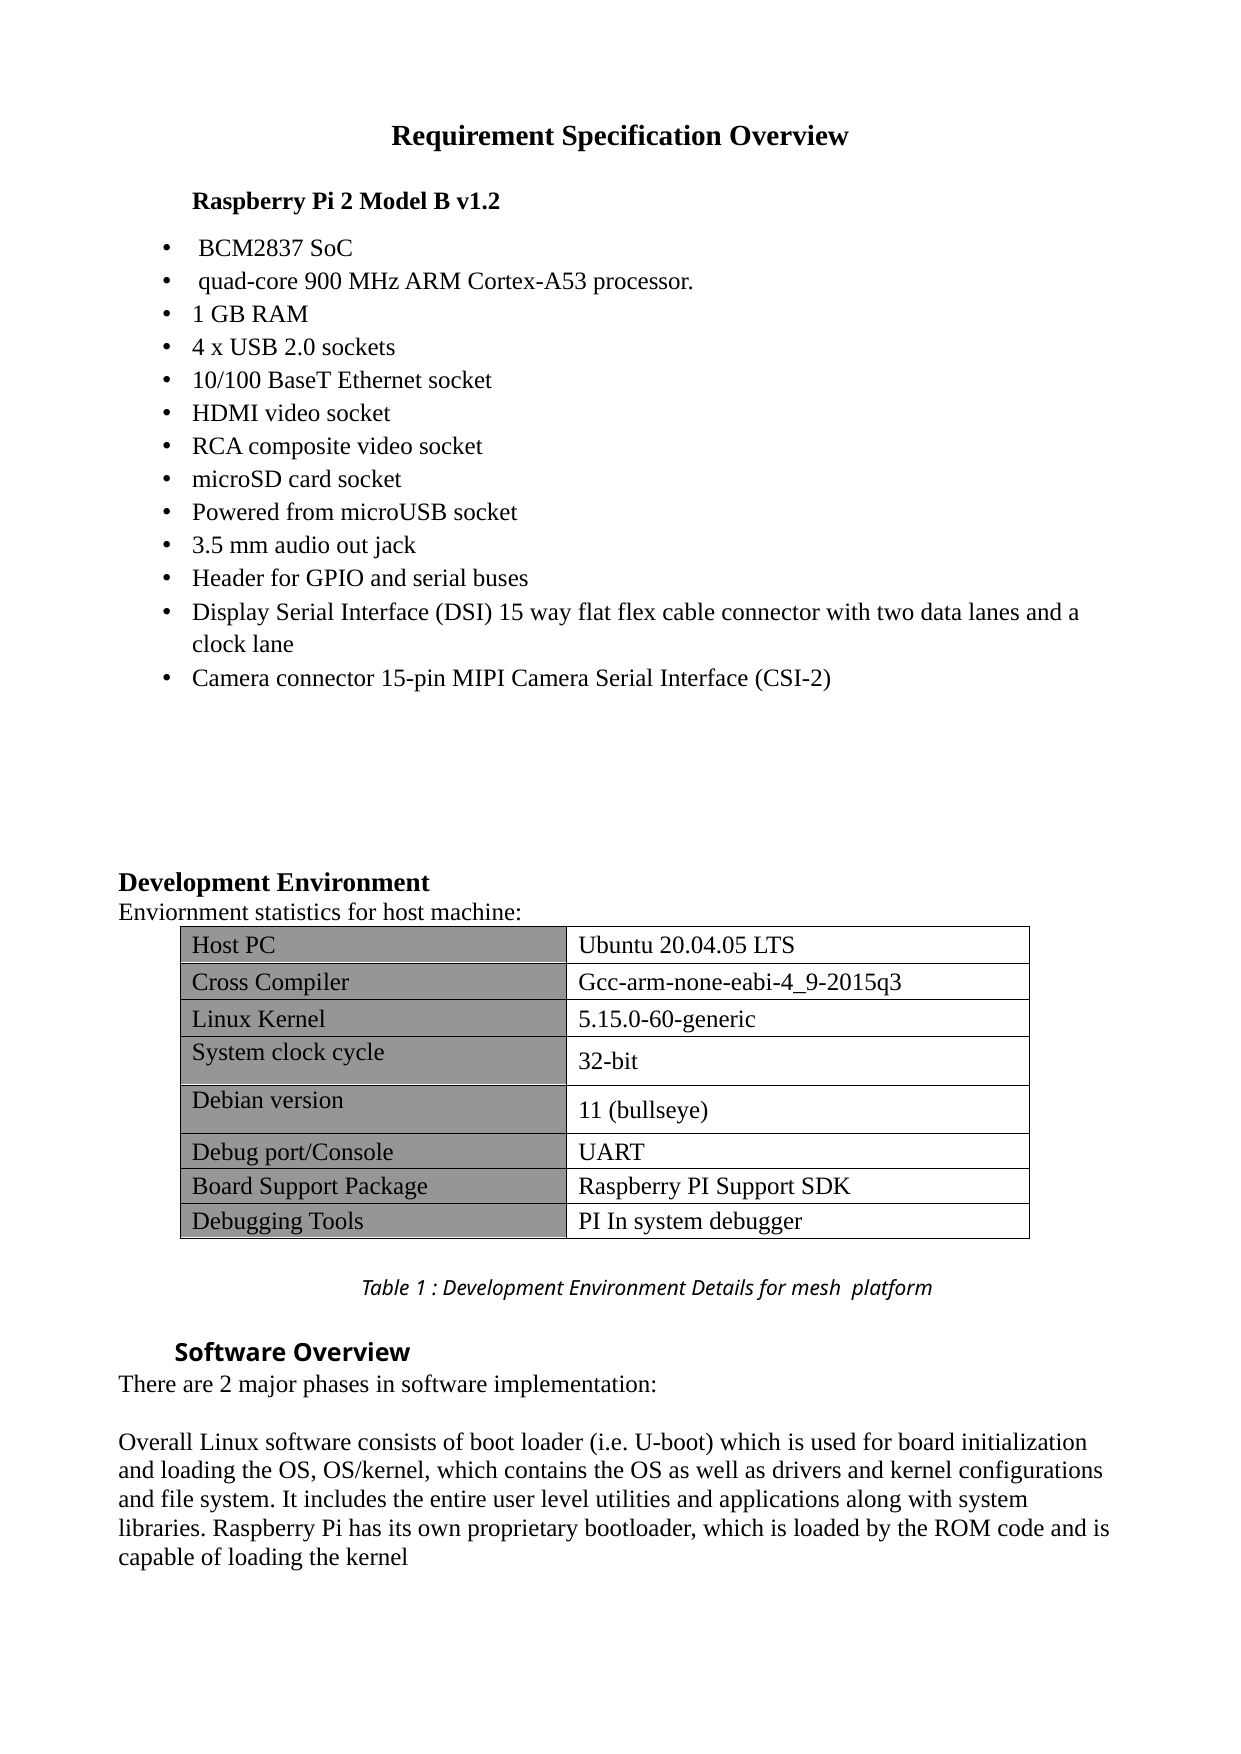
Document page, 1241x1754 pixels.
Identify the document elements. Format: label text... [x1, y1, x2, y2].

subtitle Development Environment [118, 866, 1122, 897]
list HDMI video socket [162, 398, 1122, 427]
table_cell Gcc-arm-none-eabi-4_9-2015q3 [567, 964, 1029, 999]
subtitle Requirement Specification Overview [118, 118, 1122, 152]
text Overall Linux software consists of boot loader (i.e. U-boot) which is used for board initialization and loading the OS, OS/kernel, which contains the OS as well as drivers and kernel configurations and file system. It includes the entire user level utilities and applications along with system libraries. Raspberry Pi has its own proprietary bootloader, which is loaded by the ROM code and is capable of loading the kernel [118, 1427, 1122, 1570]
table_cell Cross Compiler [181, 964, 566, 999]
table_cell PI In system debugger [567, 1204, 1029, 1237]
list Header for GPIO and serial buses [162, 563, 1122, 592]
list Camera connector 15-pin MIPI Camera Serial Interface (CSI-2) [162, 663, 1122, 691]
text There are 2 major phases in software implementation: [118, 1369, 1122, 1398]
list microSD card socket [162, 464, 1122, 493]
list Raspberry Pi 2 Model B v1.2 [162, 186, 1122, 214]
table_cell Raspberry PI Support SDK [567, 1169, 1029, 1203]
list BCM2837 SoC [162, 233, 1122, 262]
list 4 x USB 2.0 sockets [162, 332, 1122, 361]
text Enviornment statistics for host machine: [118, 897, 1122, 926]
table_cell Debug port/Console [181, 1134, 566, 1168]
subtitle Software Overview [174, 1335, 1122, 1369]
table_cell UART [567, 1134, 1029, 1168]
table_header Ubuntu 20.04.05 LTS [567, 927, 1029, 962]
text Table 1 : Development Environment Details for mesh platform [174, 1273, 1122, 1301]
table_cell Linux Kernel [181, 1000, 566, 1036]
table_cell Debian version [181, 1086, 566, 1133]
list 1 GB RAM [162, 299, 1122, 328]
table_cell 32-bit [567, 1037, 1029, 1084]
table_header Host PC [181, 927, 566, 962]
table_cell 11 (bullseye) [567, 1086, 1029, 1133]
list Display Serial Interface (DSI) 15 way flat flex cable connector with two data lanes and a clock lane [162, 597, 1122, 658]
list 3.5 mm audio out jack [162, 531, 1122, 559]
list Powered from microUSB socket [162, 497, 1122, 526]
table_cell Debugging Tools [181, 1204, 566, 1237]
table_cell 5.15.0-60-generic [567, 1000, 1029, 1036]
table_cell System clock cycle [181, 1037, 566, 1084]
list RCA composite video socket [162, 431, 1122, 460]
list quad-core 900 MHz ARM Cortex-A53 processor. [162, 266, 1122, 295]
list 10/100 BaseT Ethernet socket [162, 365, 1122, 394]
table_cell Board Support Package [181, 1169, 566, 1203]
